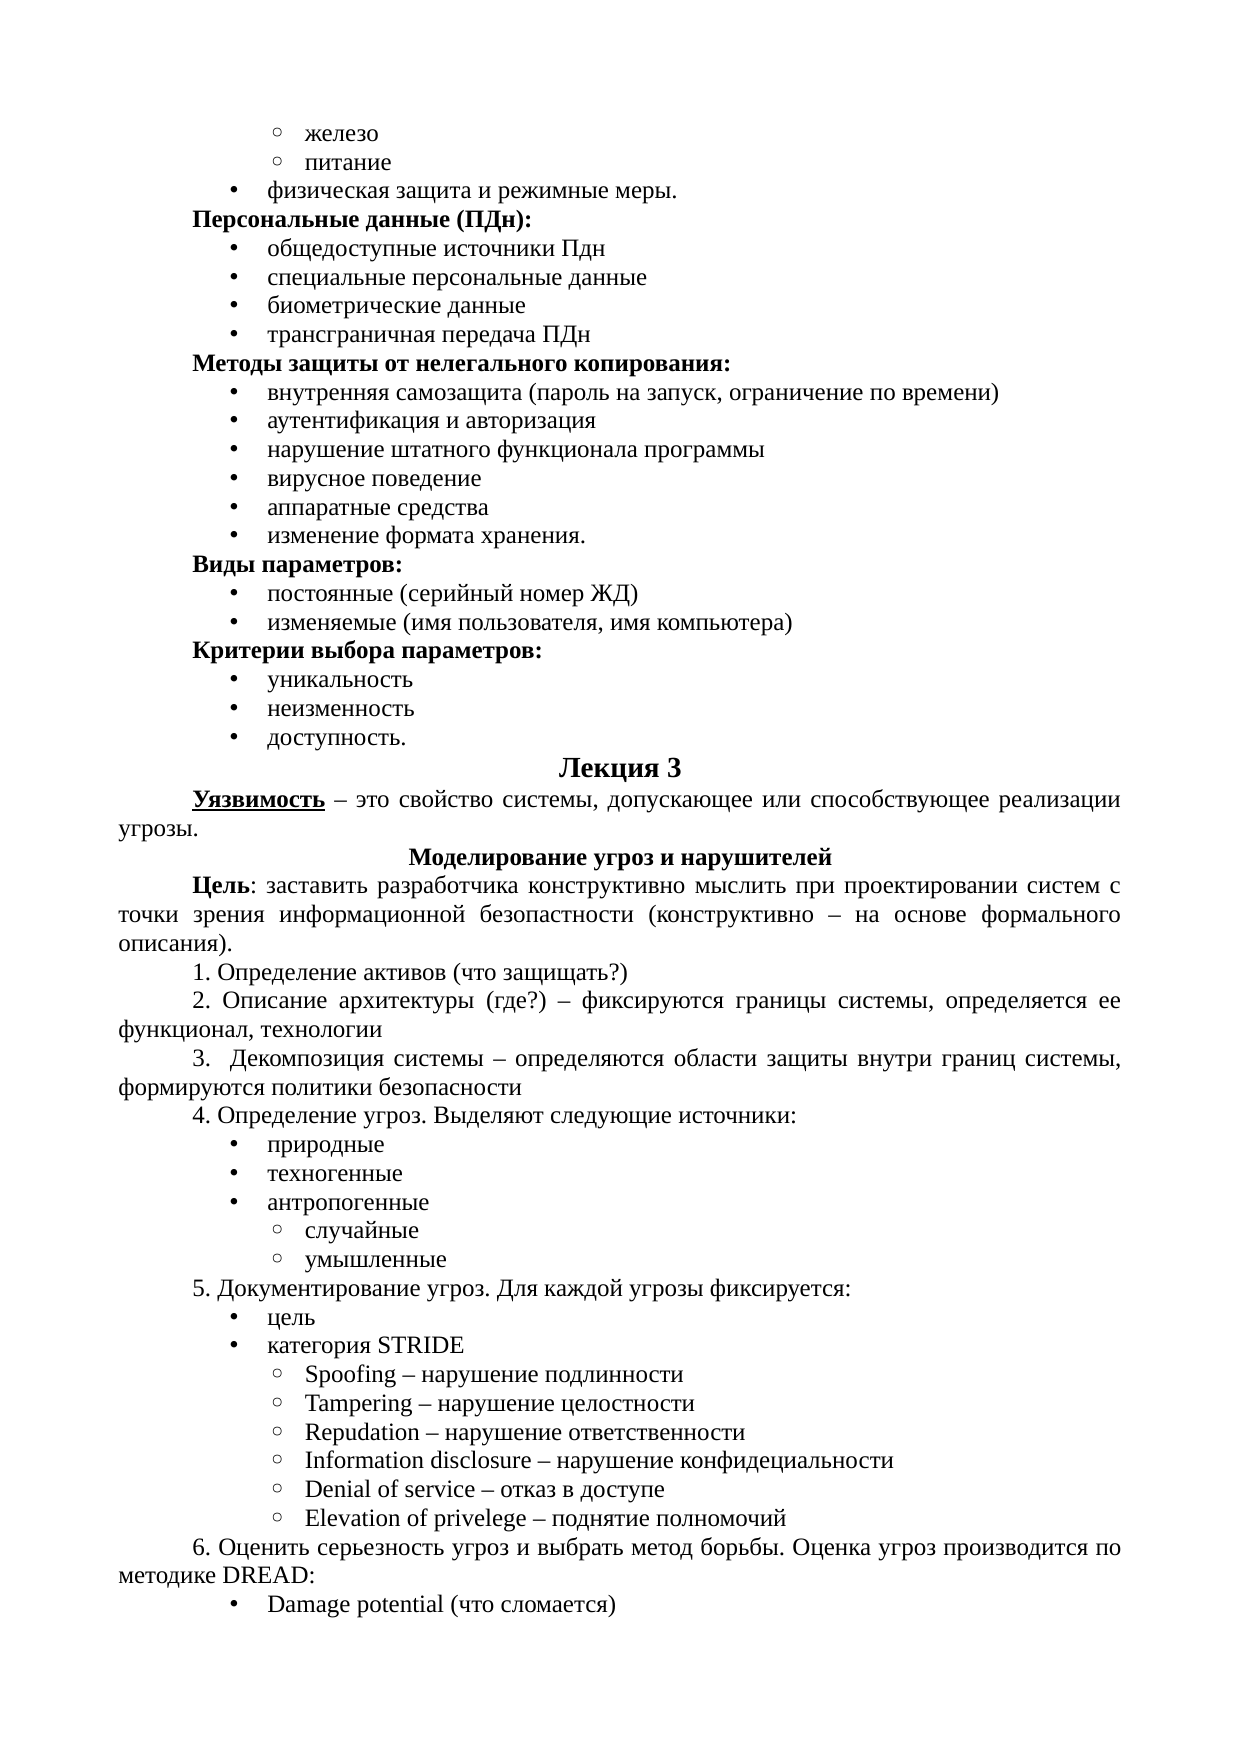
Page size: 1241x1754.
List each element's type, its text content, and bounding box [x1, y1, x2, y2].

list умышленные [267, 1244, 1122, 1273]
list специальные персональные данные [229, 262, 1122, 291]
text Цель: заставить разработчика конструктивно мыслить при проектировании систем с точки зрения информационной безопастности (конструктивно – на основе формального описания). [118, 870, 1122, 957]
list биометрические данные [229, 291, 1122, 319]
list Tampering – нарушение целостности [267, 1388, 1122, 1417]
list Repudation – нарушение ответственности [267, 1417, 1122, 1445]
text 5. Документирование угроз. Для каждой угрозы фиксируется: [118, 1273, 1122, 1302]
list трансграничная передача ПДн [229, 319, 1122, 348]
list антропогенные [229, 1187, 1122, 1215]
text Методы защиты от нелегального копирования: [118, 348, 1122, 377]
text Уязвимость – это свойство системы, допускающее или способствующее реализации угрозы. [118, 784, 1122, 842]
list изменяемые (имя пользователя, имя компьютера) [229, 607, 1122, 636]
list природные [229, 1129, 1122, 1158]
list доступность. [229, 722, 1122, 751]
text 1. Определение активов (что защищать?) [118, 957, 1122, 985]
list питание [267, 147, 1122, 176]
list категория STRIDE [229, 1330, 1122, 1359]
list уникальность [229, 664, 1122, 693]
list железо [267, 118, 1122, 147]
list цель [229, 1302, 1122, 1330]
list Damage potential (что сломается) [229, 1589, 1122, 1618]
list Information disclosure – нарушение конфидециальности [267, 1445, 1122, 1474]
text 3. Декомпозиция системы – определяются области защиты внутри границ системы, формируются политики безопасности [118, 1043, 1122, 1100]
list Elevation of privelege – поднятие полномочий [267, 1503, 1122, 1532]
list неизменность [229, 693, 1122, 722]
list изменение формата хранения. [229, 521, 1122, 549]
list аппаратные средства [229, 492, 1122, 521]
list техногенные [229, 1158, 1122, 1187]
list случайные [267, 1215, 1122, 1244]
list физическая защита и режимные меры. [229, 176, 1122, 204]
text 4. Определение угроз. Выделяют следующие источники: [118, 1100, 1122, 1129]
text 2. Описание архитектуры (где?) – фиксируются границы системы, определяется ее функционал, технологии [118, 985, 1122, 1043]
text Критерии выбора параметров: [118, 636, 1122, 664]
list нарушение штатного функционала программы [229, 434, 1122, 463]
list постоянные (серийный номер ЖД) [229, 578, 1122, 607]
list Denial of service – отказ в доступе [267, 1474, 1122, 1503]
list вирусное поведение [229, 463, 1122, 492]
list аутентификация и авторизация [229, 406, 1122, 434]
list общедоступные источники Пдн [229, 233, 1122, 262]
text Лекция 3 [118, 751, 1122, 784]
text Персональные данные (ПДн): [118, 204, 1122, 233]
text Виды параметров: [118, 549, 1122, 578]
list Spoofing – нарушение подлинности [267, 1359, 1122, 1388]
text 6. Оценить серьезность угроз и выбрать метод борьбы. Оценка угроз производится по методике DREAD: [118, 1532, 1122, 1589]
list внутренняя самозащита (пароль на запуск, ограничение по времени) [229, 377, 1122, 406]
text Моделирование угроз и нарушителей [118, 842, 1122, 870]
